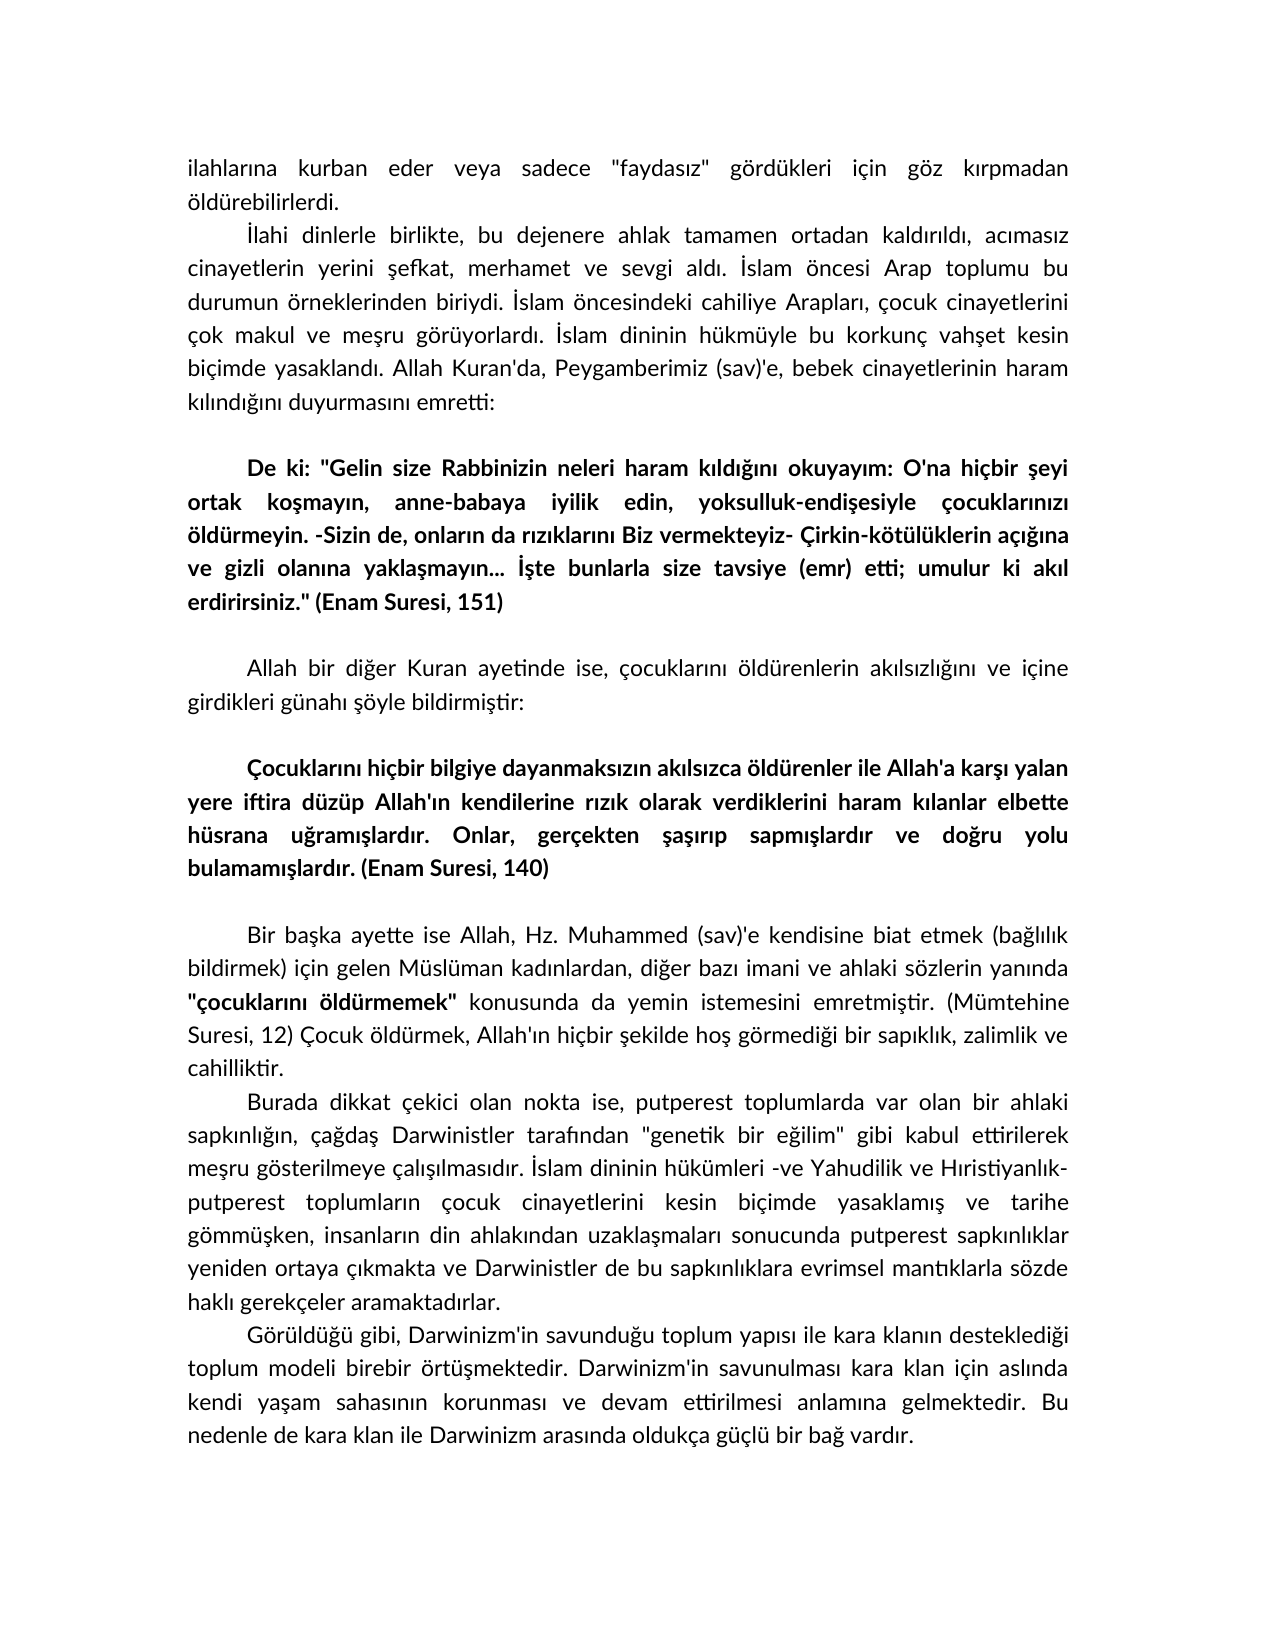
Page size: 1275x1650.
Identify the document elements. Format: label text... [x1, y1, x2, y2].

text Görüldüğü gibi, Darwinizm'in savunduğu toplum yapısı ile kara klanın desteklediği toplum modeli birebir örtüşmektedir. Darwinizm'in savunulması kara klan için aslında kendi yaşam sahasının korunması ve devam ettirilmesi anlamına gelmektedir. Bu nedenle de kara klan ile Darwinizm arasında oldukça güçlü bir bağ vardır. [187, 1317, 1070, 1450]
text Burada dikkat çekici olan nokta ise, putperest toplumlarda var olan bir ahlaki sapkınlığın, çağdaş Darwinistler tarafından "genetik bir eğilim" gibi kabul ettirilerek meşru gösterilmeye çalışılmasıdır. İslam dininin hükümleri -ve Yahudilik ve Hıristiyanlık- putperest toplumların çocuk cinayetlerini kesin biçimde yasaklamış ve tarihe gömmüşken, insanların din ahlakından uzaklaşmaları sonucunda putperest sapkınlıklar yeniden ortaya çıkmakta ve Darwinistler de bu sapkınlıklara evrimsel mantıklarla sözde haklı gerekçeler aramaktadırlar. [187, 1083, 1070, 1317]
text ilahlarına kurban eder veya sadece "faydasız" gördükleri için göz kırpmadan öldürebilirlerdi. [187, 150, 1070, 217]
text De ki: "Gelin size Rabbinizin neleri haram kıldığını okuyayım: O'na hiçbir şeyi ortak koşmayın, anne-babaya iyilik edin, yoksulluk-endişesiyle çocuklarınızı öldürmeyin. -Sizin de, onların da rızıklarını Biz vermekteyiz- Çirkin-kötülüklerin açığına ve gizli olanına yaklaşmayın... İşte bunlarla size tavsiye (emr) etti; umulur ki akıl erdirirsiniz." (Enam Suresi, 151) [187, 450, 1070, 617]
text Allah bir diğer Kuran ayetinde ise, çocuklarını öldürenlerin akılsızlığını ve içine girdikleri günahı şöyle bildirmiştir: [187, 650, 1070, 717]
text Çocuklarını hiçbir bilgiye dayanmaksızın akılsızca öldürenler ile Allah'a karşı yalan yere iftira düzüp Allah'ın kendilerine rızık olarak verdiklerini haram kılanlar elbette hüsrana uğramışlardır. Onlar, gerçekten şaşırıp sapmışlardır ve doğru yolu bulamamışlardır. (Enam Suresi, 140) [187, 750, 1070, 883]
text İlahi dinlerle birlikte, bu dejenere ahlak tamamen ortadan kaldırıldı, acımasız cinayetlerin yerini şefkat, merhamet ve sevgi aldı. İslam öncesi Arap toplumu bu durumun örneklerinden biriydi. İslam öncesindeki cahiliye Arapları, çocuk cinayetlerini çok makul ve meşru görüyorlardı. İslam dininin hükmüyle bu korkunç vahşet kesin biçimde yasaklandı. Allah Kuran'da, Peygamberimiz (sav)'e, bebek cinayetlerinin haram kılındığını duyurmasını emretti: [187, 217, 1070, 417]
text Bir başka ayette ise Allah, Hz. Muhammed (sav)'e kendisine biat etmek (bağlılık bildirmek) için gelen Müslüman kadınlardan, diğer bazı imani ve ahlaki sözlerin yanında "çocuklarını öldürmemek" konusunda da yemin istemesini emretmiştir. (Mümtehine Suresi, 12) Çocuk öldürmek, Allah'ın hiçbir şekilde hoş görmediği bir sapıklık, zalimlik ve cahilliktir. [187, 917, 1070, 1083]
